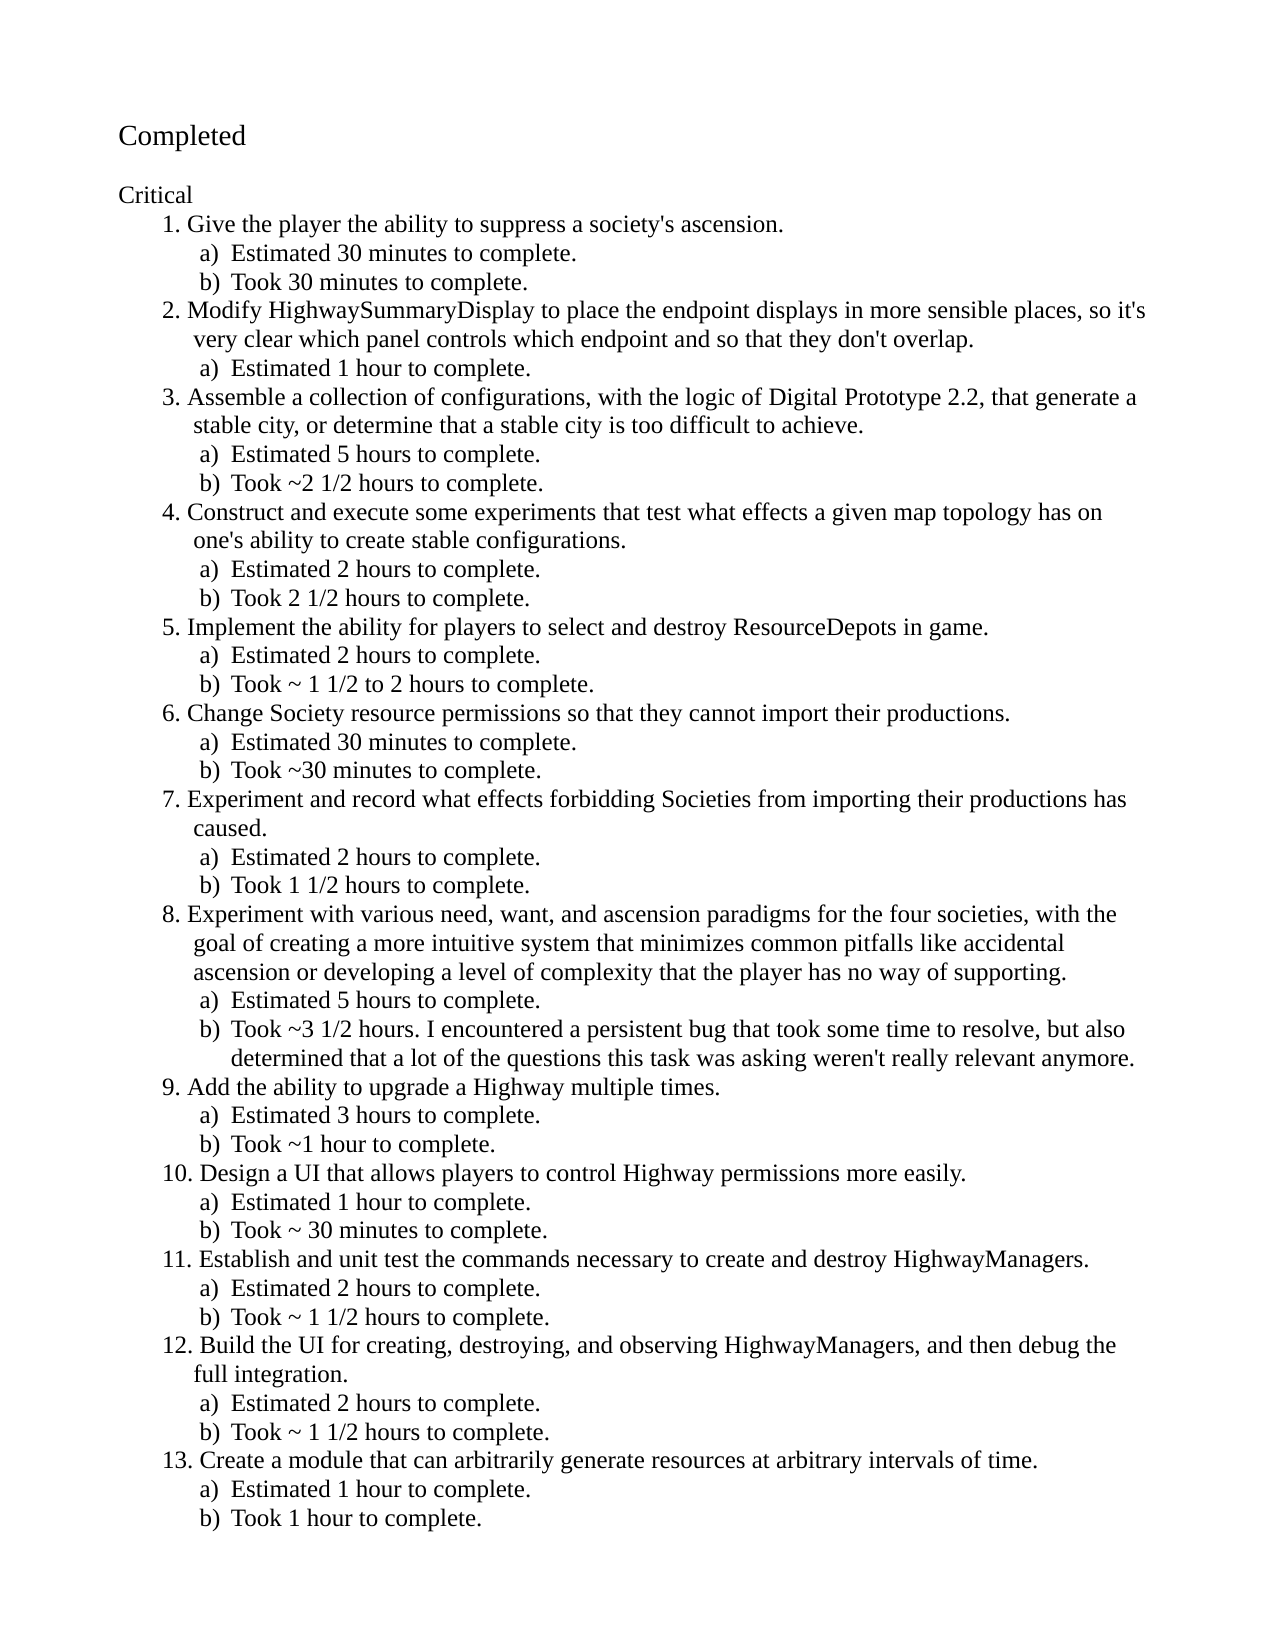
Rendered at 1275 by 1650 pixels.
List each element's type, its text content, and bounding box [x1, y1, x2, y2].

list Took ~ 1 1/2 hours to complete. [193, 1302, 1157, 1330]
list Estimated 2 hours to complete. [193, 554, 1157, 583]
list Create a module that can arbitrarily generate resources at arbitrary intervals of time. [156, 1445, 1157, 1474]
list Build the UI for creating, destroying, and observing HighwayManagers, and then debug the full integration. [156, 1330, 1157, 1388]
list Estimated 2 hours to complete. [193, 1273, 1157, 1302]
list Experiment and record what effects forbidding Societies from importing their productions has caused. [156, 784, 1157, 842]
list Give the player the ability to suppress a society's ascension. [156, 209, 1157, 238]
list Took ~ 1 1/2 hours to complete. [193, 1417, 1157, 1445]
list Design a UI that allows players to control Highway permissions more easily. [156, 1158, 1157, 1187]
list Estimated 1 hour to complete. [193, 353, 1157, 382]
list Estimated 2 hours to complete. [193, 1388, 1157, 1417]
list Took ~ 30 minutes to complete. [193, 1215, 1157, 1244]
list Estimated 5 hours to complete. [193, 439, 1157, 468]
text Critical [118, 180, 1157, 209]
text Completed [118, 118, 1157, 152]
list Took 1 hour to complete. [193, 1503, 1157, 1532]
list Modify HighwaySummaryDisplay to place the endpoint displays in more sensible places, so it's very clear which panel controls which endpoint and so that they don't overlap. [156, 295, 1157, 353]
list Took 2 1/2 hours to complete. [193, 583, 1157, 612]
list Estimated 30 minutes to complete. [193, 727, 1157, 755]
list Estimated 1 hour to complete. [193, 1474, 1157, 1503]
list Establish and unit test the commands necessary to create and destroy HighwayManagers. [156, 1244, 1157, 1273]
list Change Society resource permissions so that they cannot import their productions. [156, 698, 1157, 727]
list Took ~3 1/2 hours. I encountered a persistent bug that took some time to resolve, but also determined that a lot of the questions this task was asking weren't really relevant anymore. [193, 1014, 1157, 1072]
list Estimated 2 hours to complete. [193, 640, 1157, 669]
list Estimated 3 hours to complete. [193, 1100, 1157, 1129]
list Add the ability to upgrade a Highway multiple times. [156, 1072, 1157, 1100]
list Estimated 5 hours to complete. [193, 985, 1157, 1014]
list Took ~1 hour to complete. [193, 1129, 1157, 1158]
list Estimated 1 hour to complete. [193, 1187, 1157, 1215]
list Construct and execute some experiments that test what effects a given map topology has on one's ability to create stable configurations. [156, 497, 1157, 554]
list Estimated 30 minutes to complete. [193, 238, 1157, 267]
list Estimated 2 hours to complete. [193, 842, 1157, 870]
list Experiment with various need, want, and ascension paradigms for the four societies, with the goal of creating a more intuitive system that minimizes common pitfalls like accidental ascension or developing a level of complexity that the player has no way of supporting. [156, 899, 1157, 985]
list Took 30 minutes to complete. [193, 267, 1157, 295]
list Took ~ 1 1/2 to 2 hours to complete. [193, 669, 1157, 698]
list Implement the ability for players to select and destroy ResourceDepots in game. [156, 612, 1157, 640]
list Took 1 1/2 hours to complete. [193, 870, 1157, 899]
list Assemble a collection of configurations, with the logic of Digital Prototype 2.2, that generate a stable city, or determine that a stable city is too difficult to achieve. [156, 382, 1157, 439]
list Took ~2 1/2 hours to complete. [193, 468, 1157, 497]
list Took ~30 minutes to complete. [193, 755, 1157, 784]
